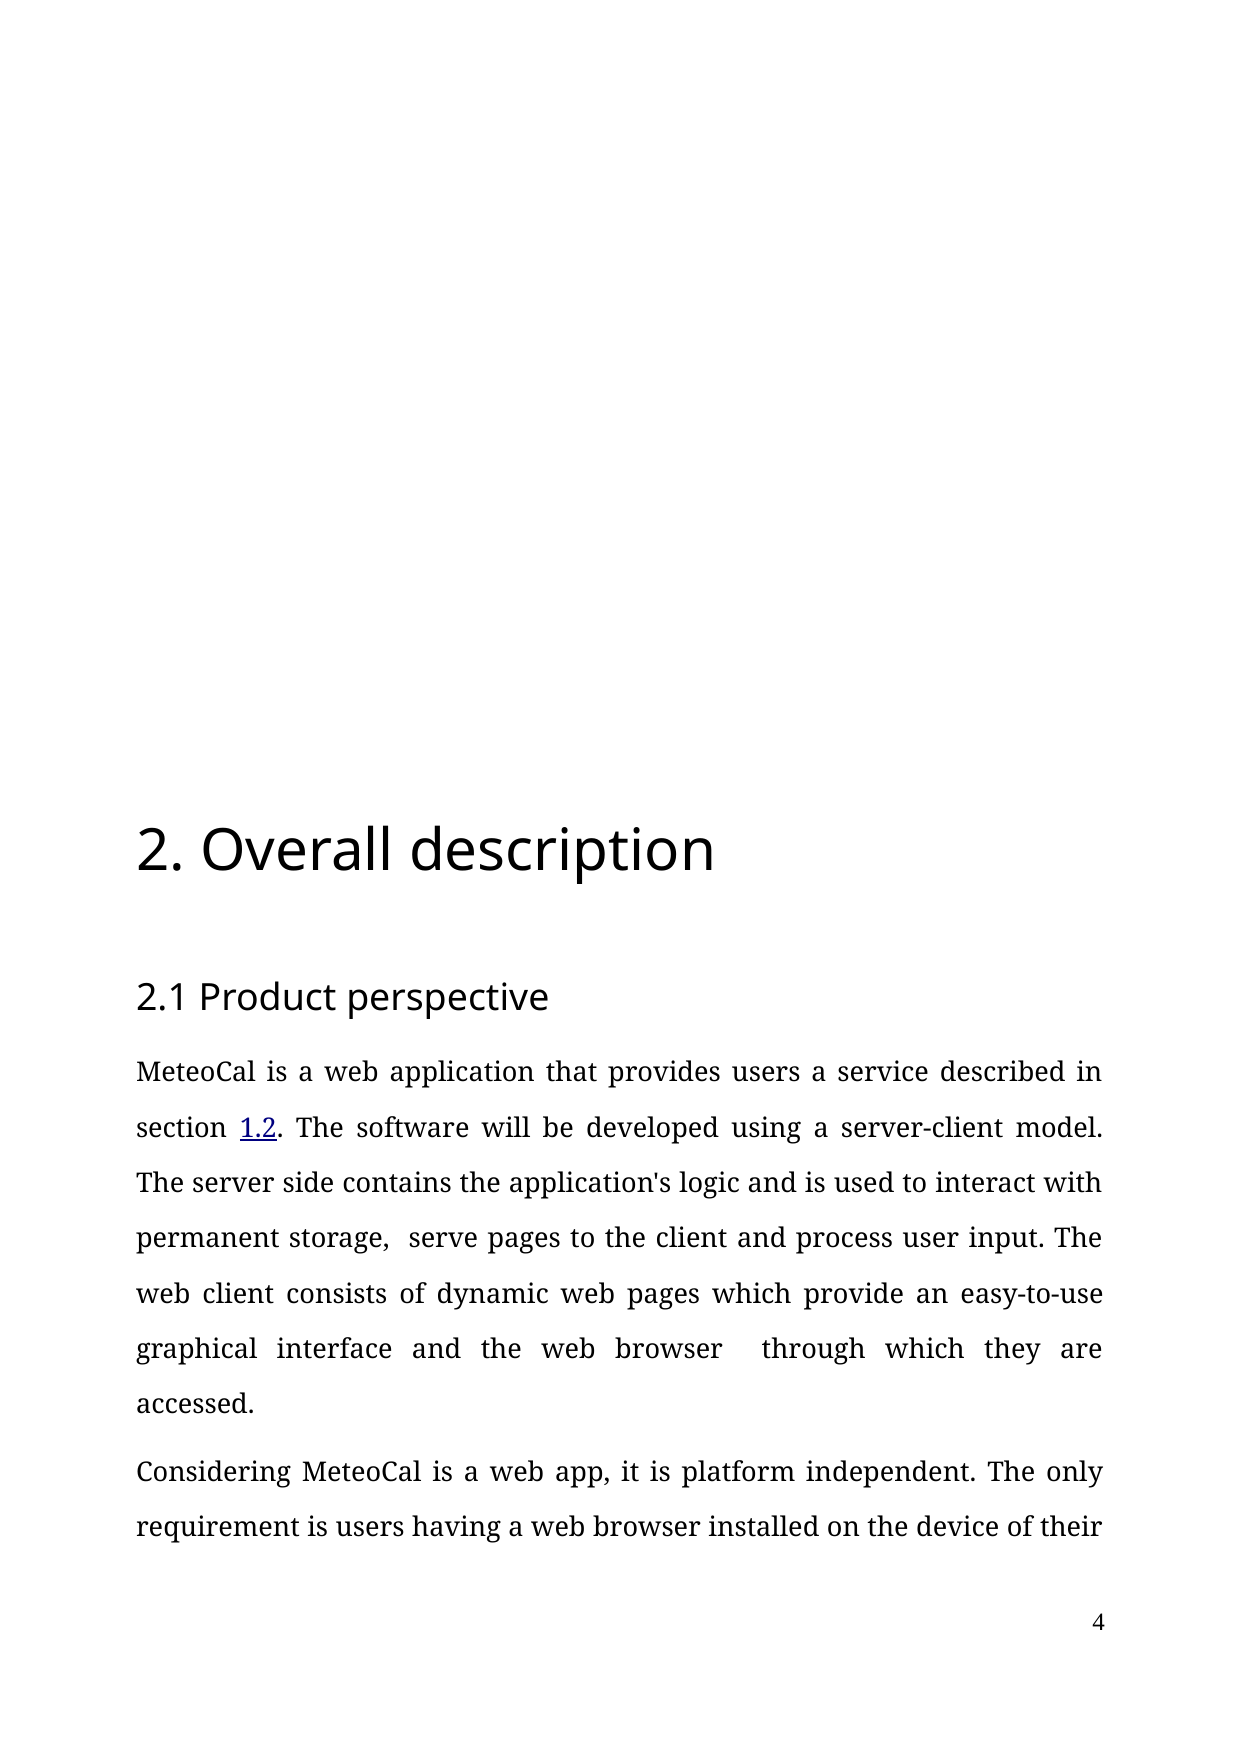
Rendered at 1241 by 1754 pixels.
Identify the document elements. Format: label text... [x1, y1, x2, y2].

text Considering MeteoCal is a web app, it is platform independent. The only requirement is users having a web browser installed on the device of their [136, 1452, 1104, 1545]
subtitle 2.1 Product perspective [136, 970, 1104, 1021]
text MeteoCal is a web application that provides users a service described in section 1.2. The software will be developed using a server-client model. The server side contains the application's logic and is used to interact with permanent storage, serve pages to the client and process user input. The web client consists of dynamic web pages which provide an easy-to-use graphical interface and the web browser through which they are accessed. [136, 1053, 1104, 1422]
subtitle 2. Overall description [136, 807, 1104, 887]
